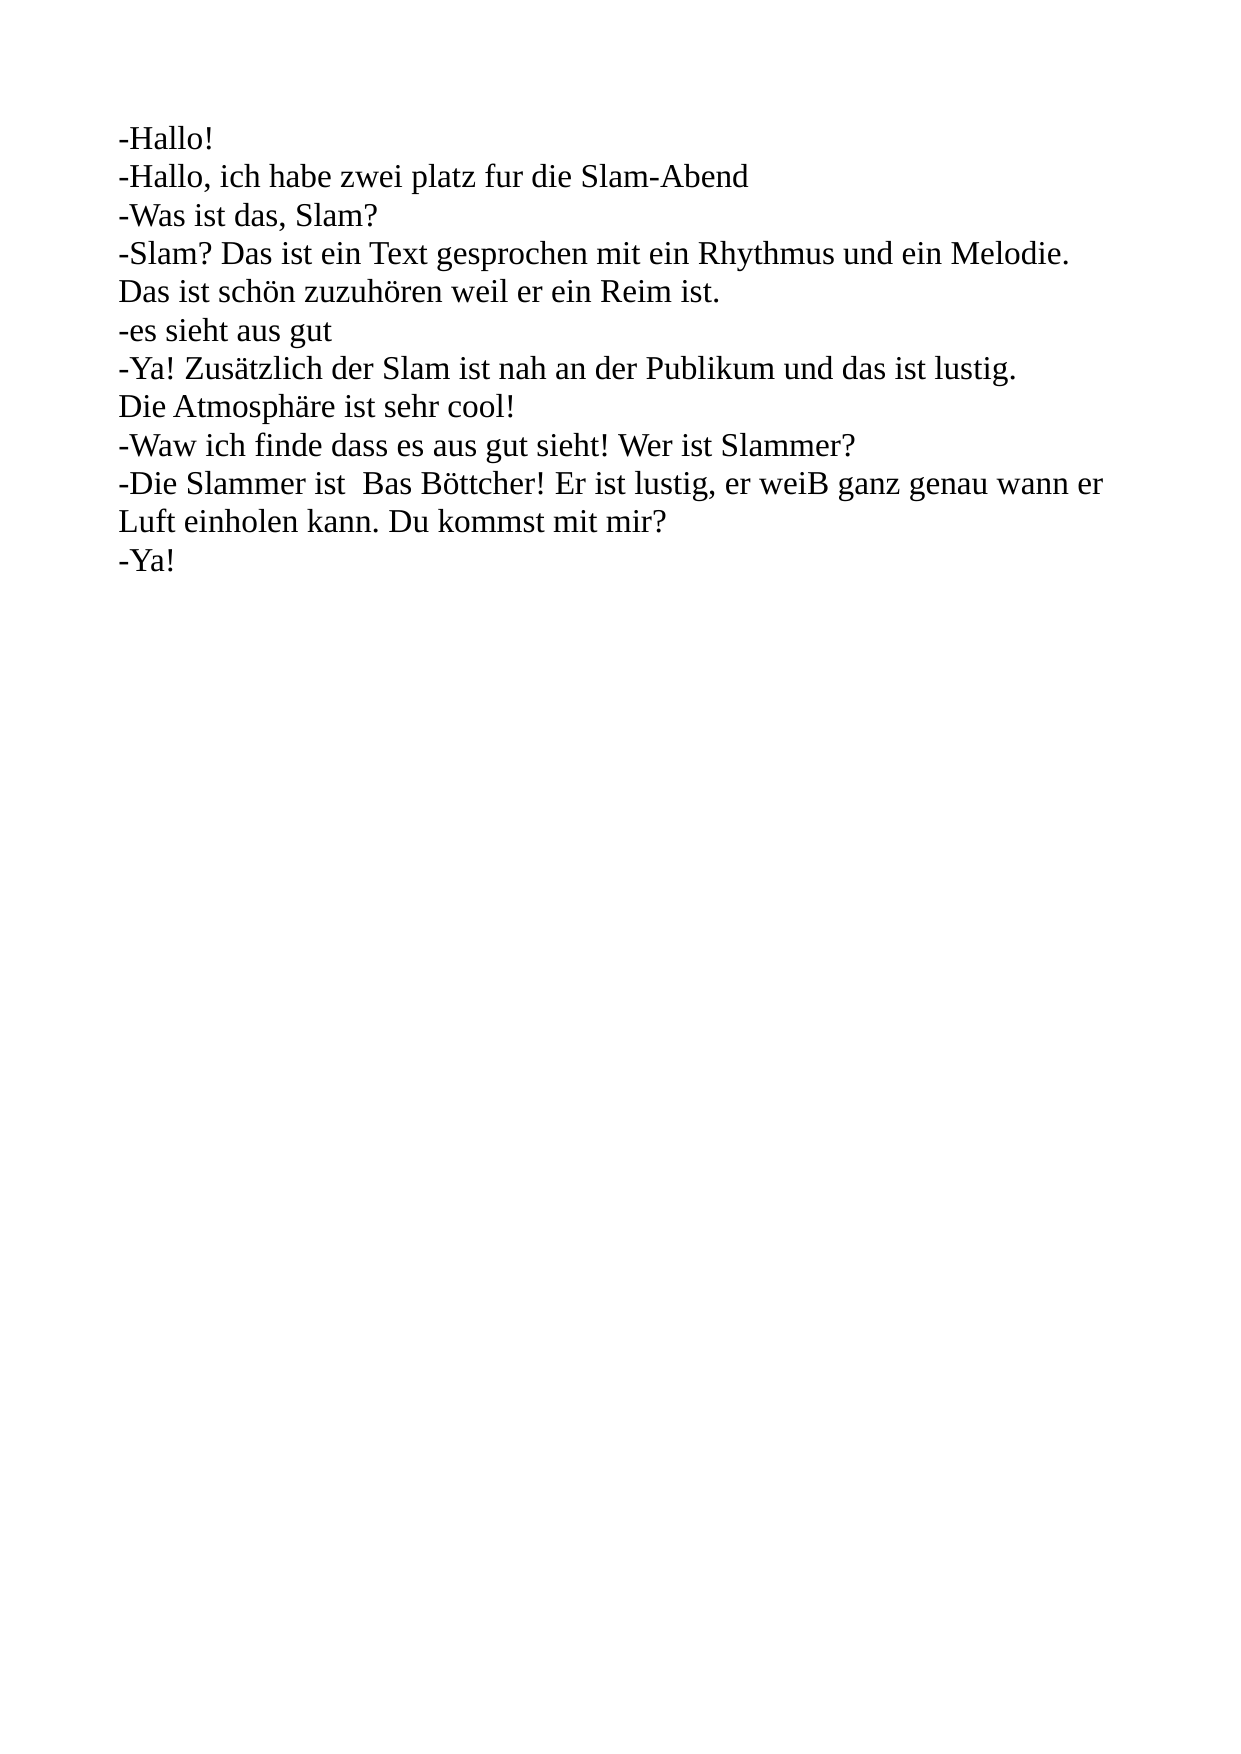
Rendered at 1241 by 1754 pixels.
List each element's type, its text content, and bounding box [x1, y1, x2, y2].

text -es sieht aus gut [118, 310, 1122, 348]
text -Hallo, ich habe zwei platz fur die Slam-Abend [118, 156, 1122, 195]
text Die Atmosphäre ist sehr cool! [118, 386, 1122, 425]
text -Slam? Das ist ein Text gesprochen mit ein Rhythmus und ein Melodie. Das ist schön zuzuhören weil er ein Reim ist. [118, 233, 1122, 310]
text -Waw ich finde dass es aus gut sieht! Wer ist Slammer? [118, 425, 1122, 463]
text -Was ist das, Slam? [118, 195, 1122, 233]
text -Ya! Zusätzlich der Slam ist nah an der Publikum und das ist lustig. [118, 348, 1122, 386]
text -Hallo! [118, 118, 1122, 156]
text -Die Slammer ist Bas Böttcher! Er ist lustig, er weiB ganz genau wann er Luft einholen kann. Du kommst mit mir? [118, 463, 1122, 540]
text -Ya! [118, 540, 1122, 578]
